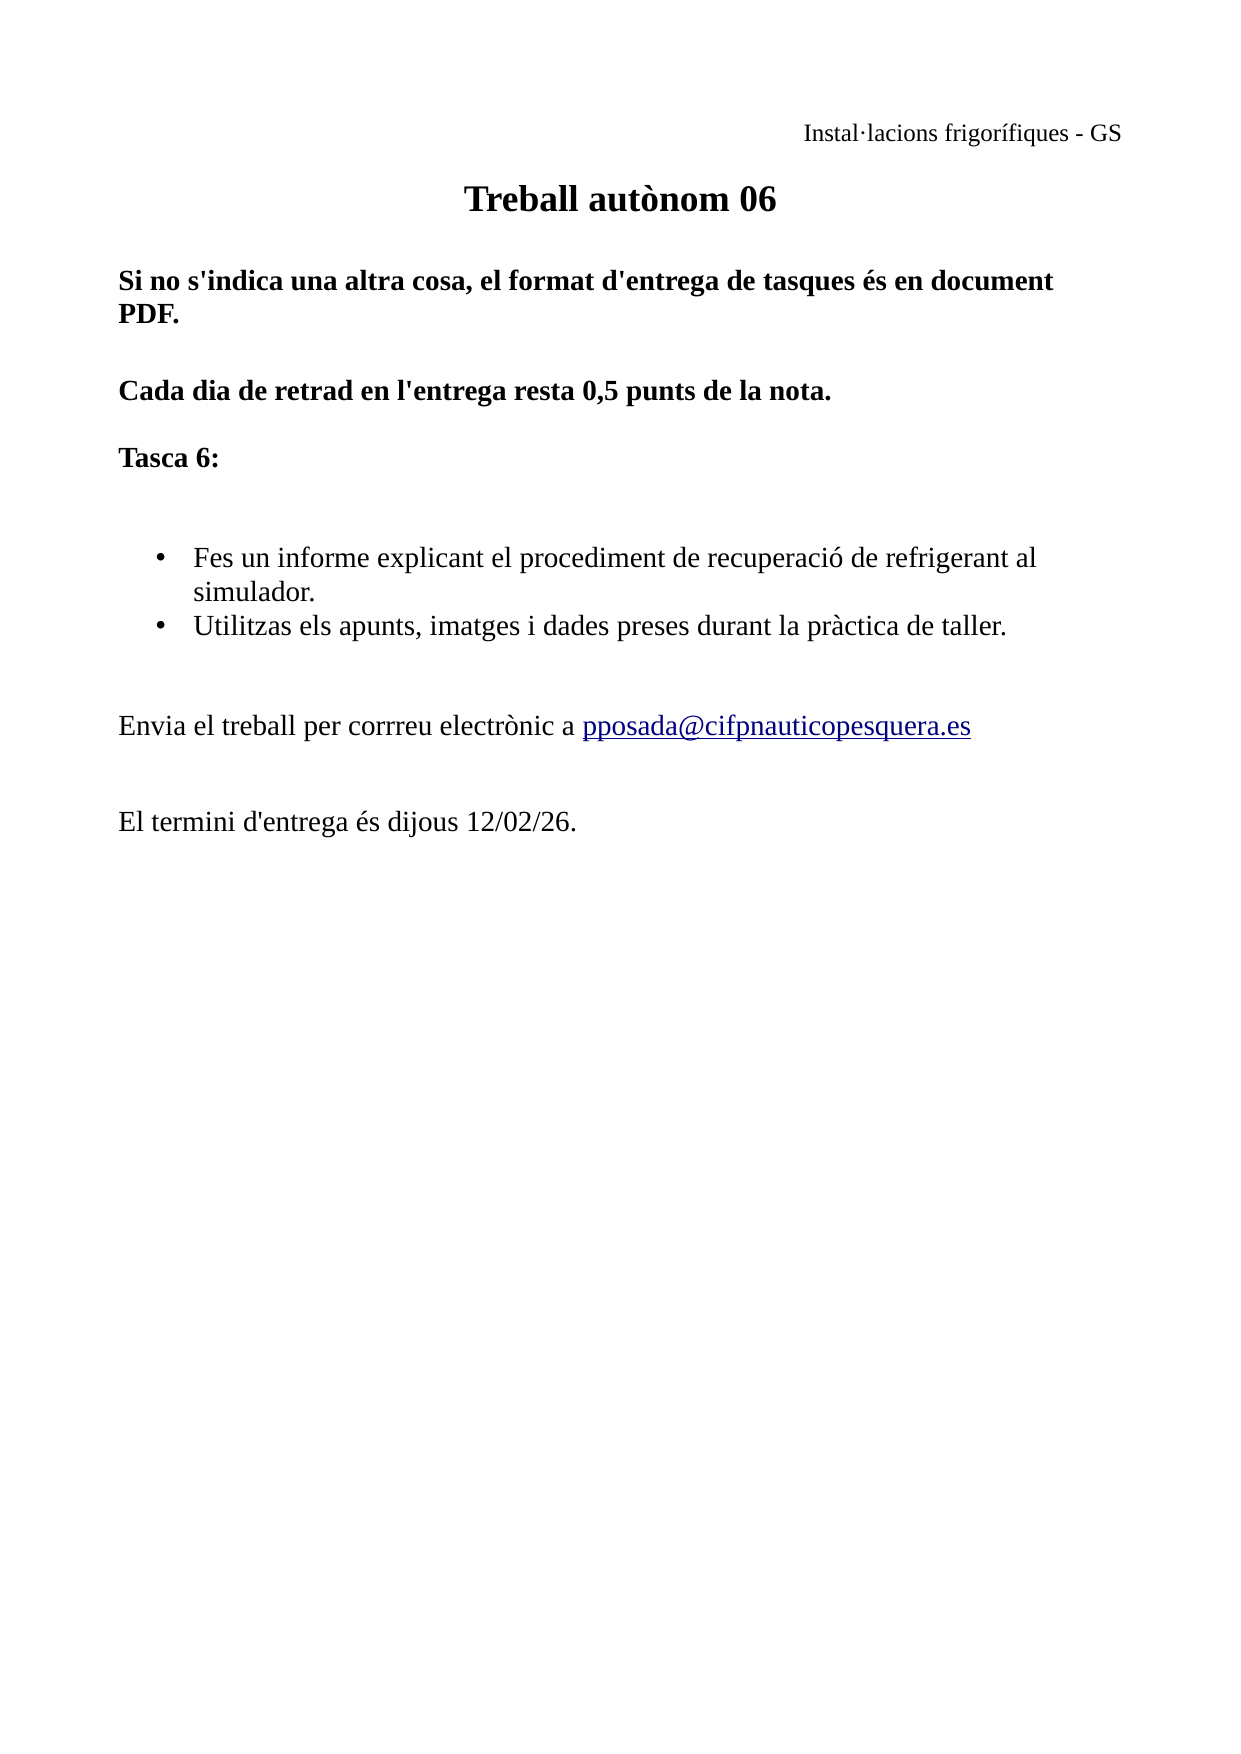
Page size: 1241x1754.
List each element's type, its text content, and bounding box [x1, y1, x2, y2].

text Treball autònom 06 [118, 176, 1122, 219]
text Si no s'indica una altra cosa, el format d'entrega de tasques és en document PDF. [118, 263, 1122, 330]
text Tasca 6: [118, 440, 1122, 473]
list Utilitzas els apunts, imatges i dades preses durant la pràctica de taller. [156, 608, 1122, 641]
text Cada dia de retrad en l'entrega resta 0,5 punts de la nota. [118, 373, 1122, 406]
text Envia el treball per corrreu electrònic a pposada@cifpnauticopesquera.es [118, 708, 1122, 742]
text El termini d'entrega és dijous 12/02/26. [118, 804, 1122, 838]
list Fes un informe explicant el procediment de recuperació de refrigerant al simulador. [156, 541, 1122, 608]
